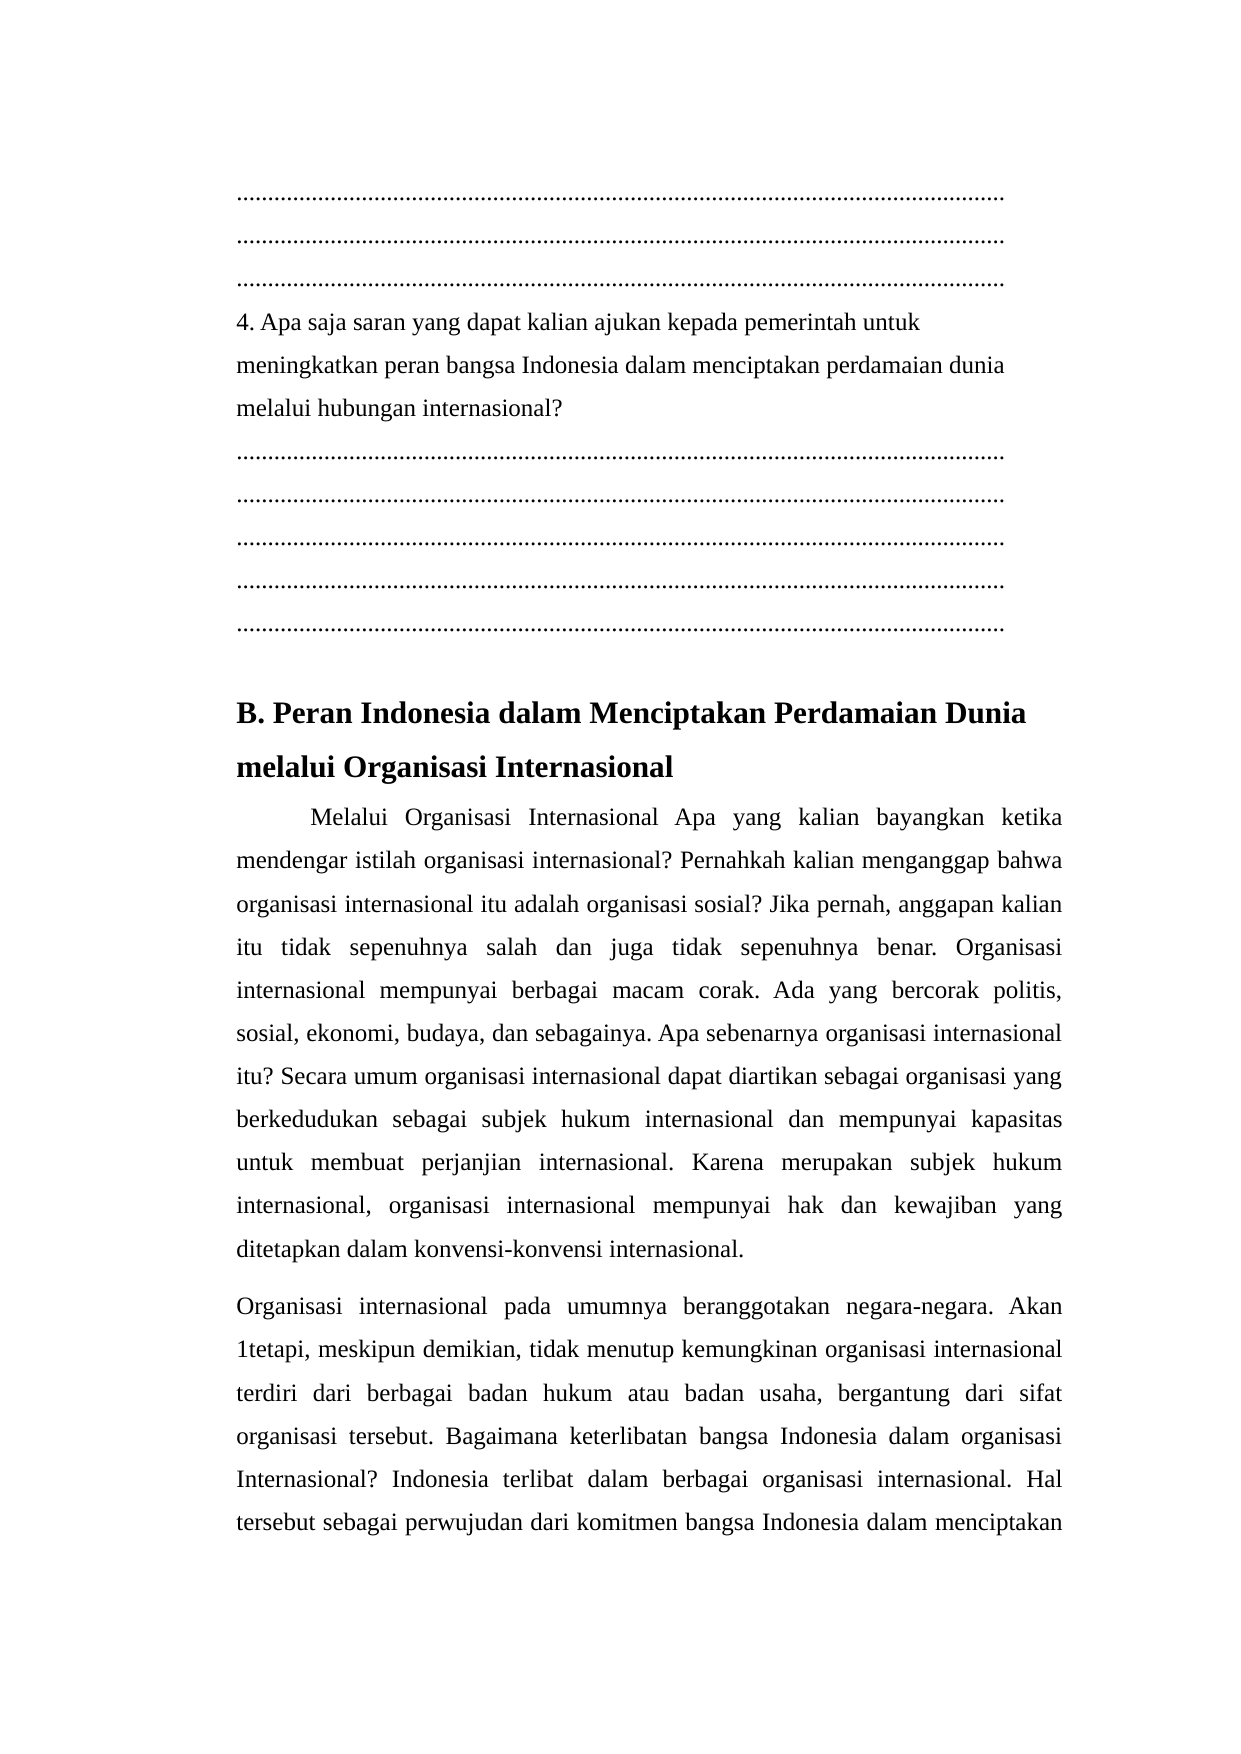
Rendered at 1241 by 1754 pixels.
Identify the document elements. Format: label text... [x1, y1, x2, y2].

text ........................................................................................................................... [236, 608, 1063, 637]
text ........................................................................................................................... [236, 522, 1063, 551]
text ........................................................................................................................... [236, 263, 1063, 292]
text melalui hubungan internasional? [236, 393, 1063, 422]
text ........................................................................................................................... [236, 565, 1063, 594]
text meningkatkan peran bangsa Indonesia dalam menciptakan perdamaian dunia [236, 350, 1063, 378]
text 4. Apa saja saran yang dapat kalian ajukan kepada pemerintah untuk [236, 307, 1063, 335]
text B. Peran Indonesia dalam Menciptakan Perdamaian Dunia melalui Organisasi Internasional [236, 695, 1063, 784]
text Melalui Organisasi Internasional Apa yang kalian bayangkan ketika mendengar istilah organisasi internasional? Pernahkah kalian menganggap bahwa organisasi internasional itu adalah organisasi sosial? Jika pernah, anggapan kalian itu tidak sepenuhnya salah dan juga tidak sepenuhnya benar. Organisasi internasional mempunyai berbagai macam corak. Ada yang bercorak politis, sosial, ekonomi, budaya, dan sebagainya. Apa sebenarnya organisasi internasional itu? Secara umum organisasi internasional dapat diartikan sebagai organisasi yang berkedudukan sebagai subjek hukum internasional dan mempunyai kapasitas untuk membuat perjanjian internasional. Karena merupakan subjek hukum internasional, organisasi internasional mempunyai hak dan kewajiban yang ditetapkan dalam konvensi-konvensi internasional. [236, 802, 1063, 1262]
text Organisasi internasional pada umumnya beranggotakan negara-negara. Akan 1tetapi, meskipun demikian, tidak menutup kemungkinan organisasi internasional terdiri dari berbagai badan hukum atau badan usaha, bergantung dari sifat organisasi tersebut. Bagaimana keterlibatan bangsa Indonesia dalam organisasi Internasional? Indonesia terlibat dalam berbagai organisasi internasional. Hal tersebut sebagai perwujudan dari komitmen bangsa Indonesia dalam menciptakan [236, 1291, 1063, 1536]
text ........................................................................................................................... [236, 436, 1063, 465]
text ........................................................................................................................... [236, 479, 1063, 508]
text ........................................................................................................................... [236, 220, 1063, 249]
text ........................................................................................................................... [236, 177, 1063, 206]
